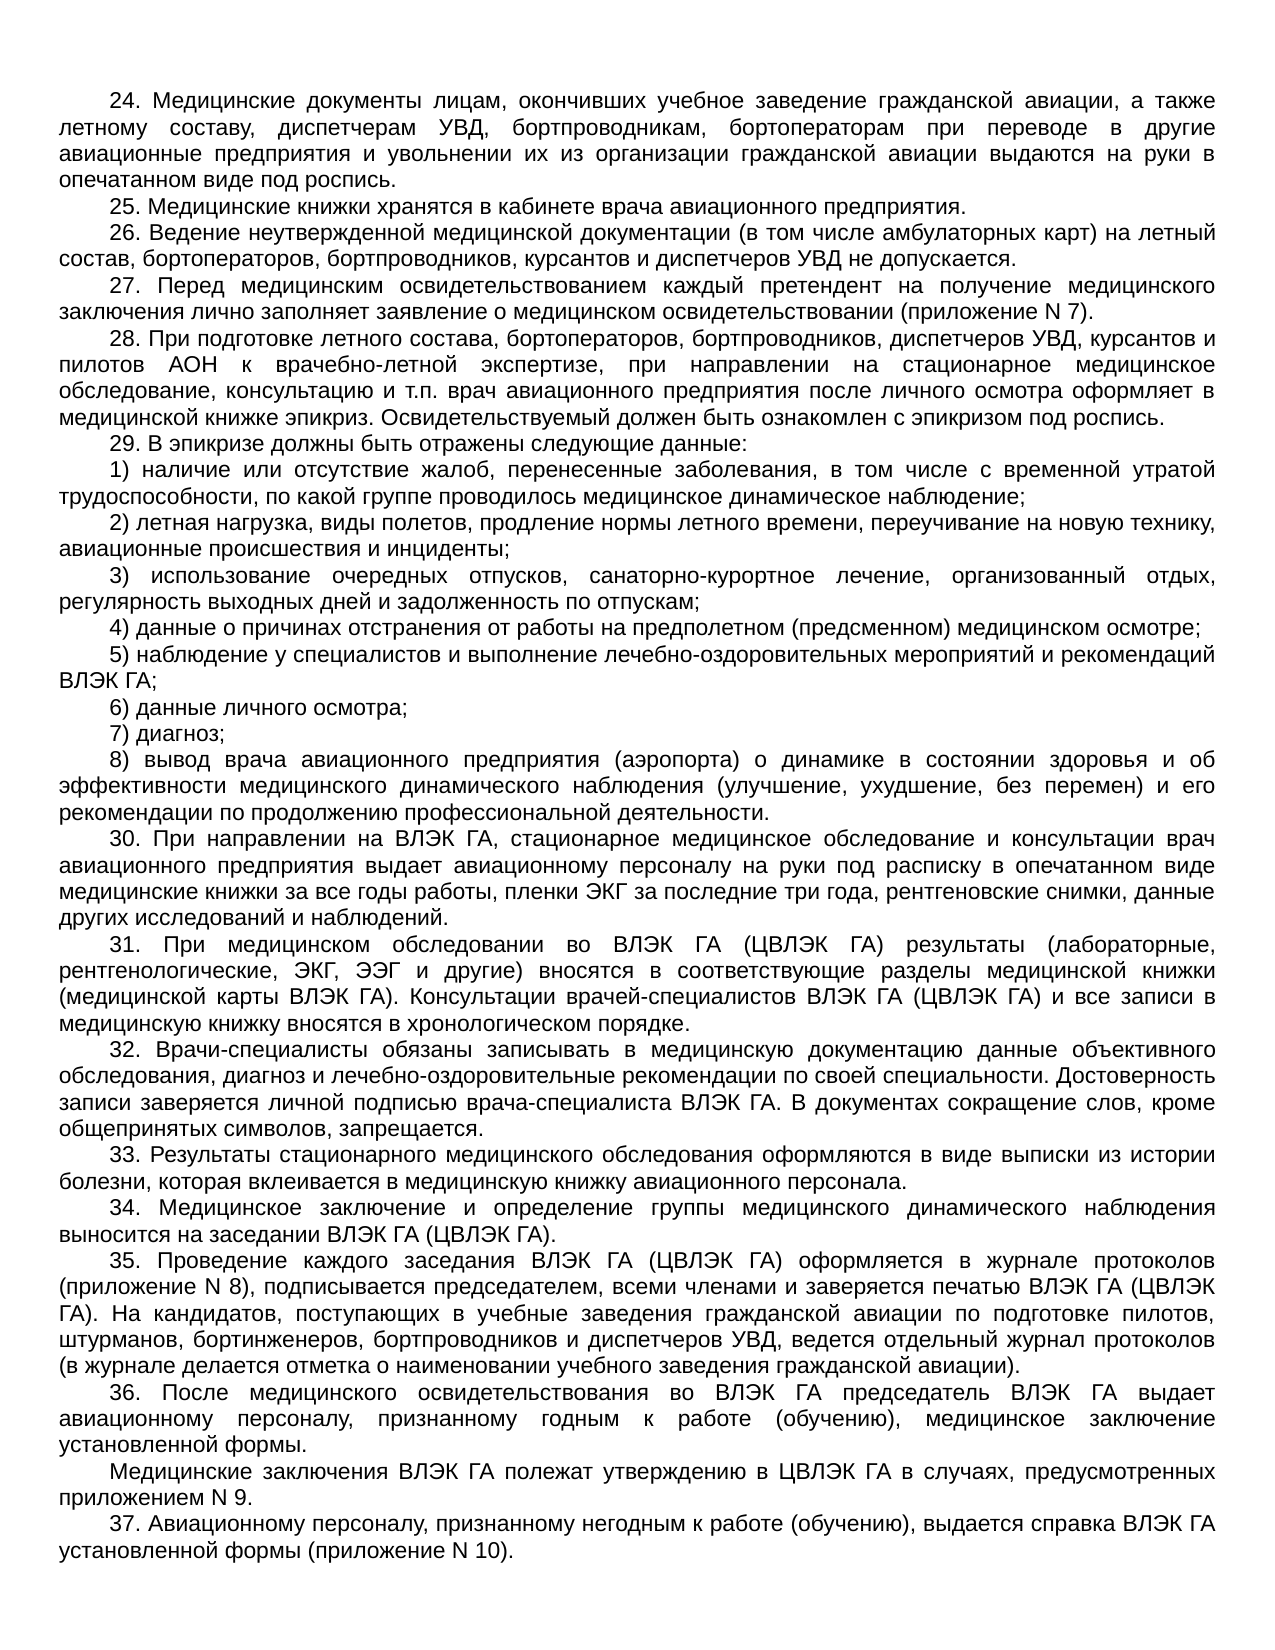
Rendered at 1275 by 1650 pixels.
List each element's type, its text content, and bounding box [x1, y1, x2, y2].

text 34. Медицинское заключение и определение группы медицинского динамического наблюдения выносится на заседании ВЛЭК ГА (ЦВЛЭК ГА). [58, 1194, 1216, 1247]
text 24. Медицинские документы лицам, окончивших учебное заведение гражданской авиации, а также летному составу, диспетчерам УВД, бортпроводникам, бортоператорам при переводе в другие авиационные предприятия и увольнении их из организации гражданской авиации выдаются на руки в опечатанном виде под роспись. [58, 87, 1216, 193]
text 25. Медицинские книжки хранятся в кабинете врача авиационного предприятия. [58, 193, 1216, 219]
text 36. После медицинского освидетельствования во ВЛЭК ГА председатель ВЛЭК ГА выдает авиационному персоналу, признанному годным к работе (обучению), медицинское заключение установленной формы. [58, 1379, 1216, 1458]
text 28. При подготовке летного состава, бортоператоров, бортпроводников, диспетчеров УВД, курсантов и пилотов АОН к врачебно-летной экспертизе, при направлении на стационарное медицинское обследование, консультацию и т.п. врач авиационного предприятия после личного осмотра оформляет в медицинской книжке эпикриз. Освидетельствуемый должен быть ознакомлен с эпикризом под роспись. [58, 324, 1216, 430]
text 8) вывод врача авиационного предприятия (аэропорта) о динамике в состоянии здоровья и об эффективности медицинского динамического наблюдения (улучшение, ухудшение, без перемен) и его рекомендации по продолжению профессиональной деятельности. [58, 746, 1216, 825]
text 33. Результаты стационарного медицинского обследования оформляются в виде выписки из истории болезни, которая вклеивается в медицинскую книжку авиационного персонала. [58, 1141, 1216, 1194]
text 30. При направлении на ВЛЭК ГА, стационарное медицинское обследование и консультации врач авиационного предприятия выдает авиационному персоналу на руки под расписку в опечатанном виде медицинские книжки за все годы работы, пленки ЭКГ за последние три года, рентгеновские снимки, данные других исследований и наблюдений. [58, 825, 1216, 931]
text Медицинские заключения ВЛЭК ГА полежат утверждению в ЦВЛЭК ГА в случаях, предусмотренных приложением N 9. [58, 1458, 1216, 1510]
text 3) использование очередных отпусков, санаторно-курортное лечение, организованный отдых, регулярность выходных дней и задолженность по отпускам; [58, 562, 1216, 614]
text 5) наблюдение у специалистов и выполнение лечебно-оздоровительных мероприятий и рекомендаций ВЛЭК ГА; [58, 641, 1216, 693]
text 37. Авиационному персоналу, признанному негодным к работе (обучению), выдается справка ВЛЭК ГА установленной формы (приложение N 10). [58, 1510, 1216, 1563]
text 7) диагноз; [58, 720, 1216, 746]
text 35. Проведение каждого заседания ВЛЭК ГА (ЦВЛЭК ГА) оформляется в журнале протоколов (приложение N 8), подписывается председателем, всеми членами и заверяется печатью ВЛЭК ГА (ЦВЛЭК ГА). На кандидатов, поступающих в учебные заведения гражданской авиации по подготовке пилотов, штурманов, бортинженеров, бортпроводников и диспетчеров УВД, ведется отдельный журнал протоколов (в журнале делается отметка о наименовании учебного заведения гражданской авиации). [58, 1247, 1216, 1379]
text 6) данные личного осмотра; [58, 693, 1216, 720]
text 2) летная нагрузка, виды полетов, продление нормы летного времени, переучивание на новую технику, авиационные происшествия и инциденты; [58, 509, 1216, 562]
text 27. Перед медицинским освидетельствованием каждый претендент на получение медицинского заключения лично заполняет заявление о медицинском освидетельствовании (приложение N 7). [58, 272, 1216, 324]
text 32. Врачи-специалисты обязаны записывать в медицинскую документацию данные объективного обследования, диагноз и лечебно-оздоровительные рекомендации по своей специальности. Достоверность записи заверяется личной подписью врача-специалиста ВЛЭК ГА. В документах сокращение слов, кроме общепринятых символов, запрещается. [58, 1036, 1216, 1141]
text 4) данные о причинах отстранения от работы на предполетном (предсменном) медицинском осмотре; [58, 614, 1216, 641]
text 31. При медицинском обследовании во ВЛЭК ГА (ЦВЛЭК ГА) результаты (лабораторные, рентгенологические, ЭКГ, ЭЭГ и другие) вносятся в соответствующие разделы медицинской книжки (медицинской карты ВЛЭК ГА). Консультации врачей-специалистов ВЛЭК ГА (ЦВЛЭК ГА) и все записи в медицинскую книжку вносятся в хронологическом порядке. [58, 931, 1216, 1036]
text 26. Ведение неутвержденной медицинской документации (в том числе амбулаторных карт) на летный состав, бортоператоров, бортпроводников, курсантов и диспетчеров УВД не допускается. [58, 219, 1216, 272]
text 29. В эпикризе должны быть отражены следующие данные: [58, 430, 1216, 456]
text 1) наличие или отсутствие жалоб, перенесенные заболевания, в том числе с временной утратой трудоспособности, по какой группе проводилось медицинское динамическое наблюдение; [58, 456, 1216, 509]
